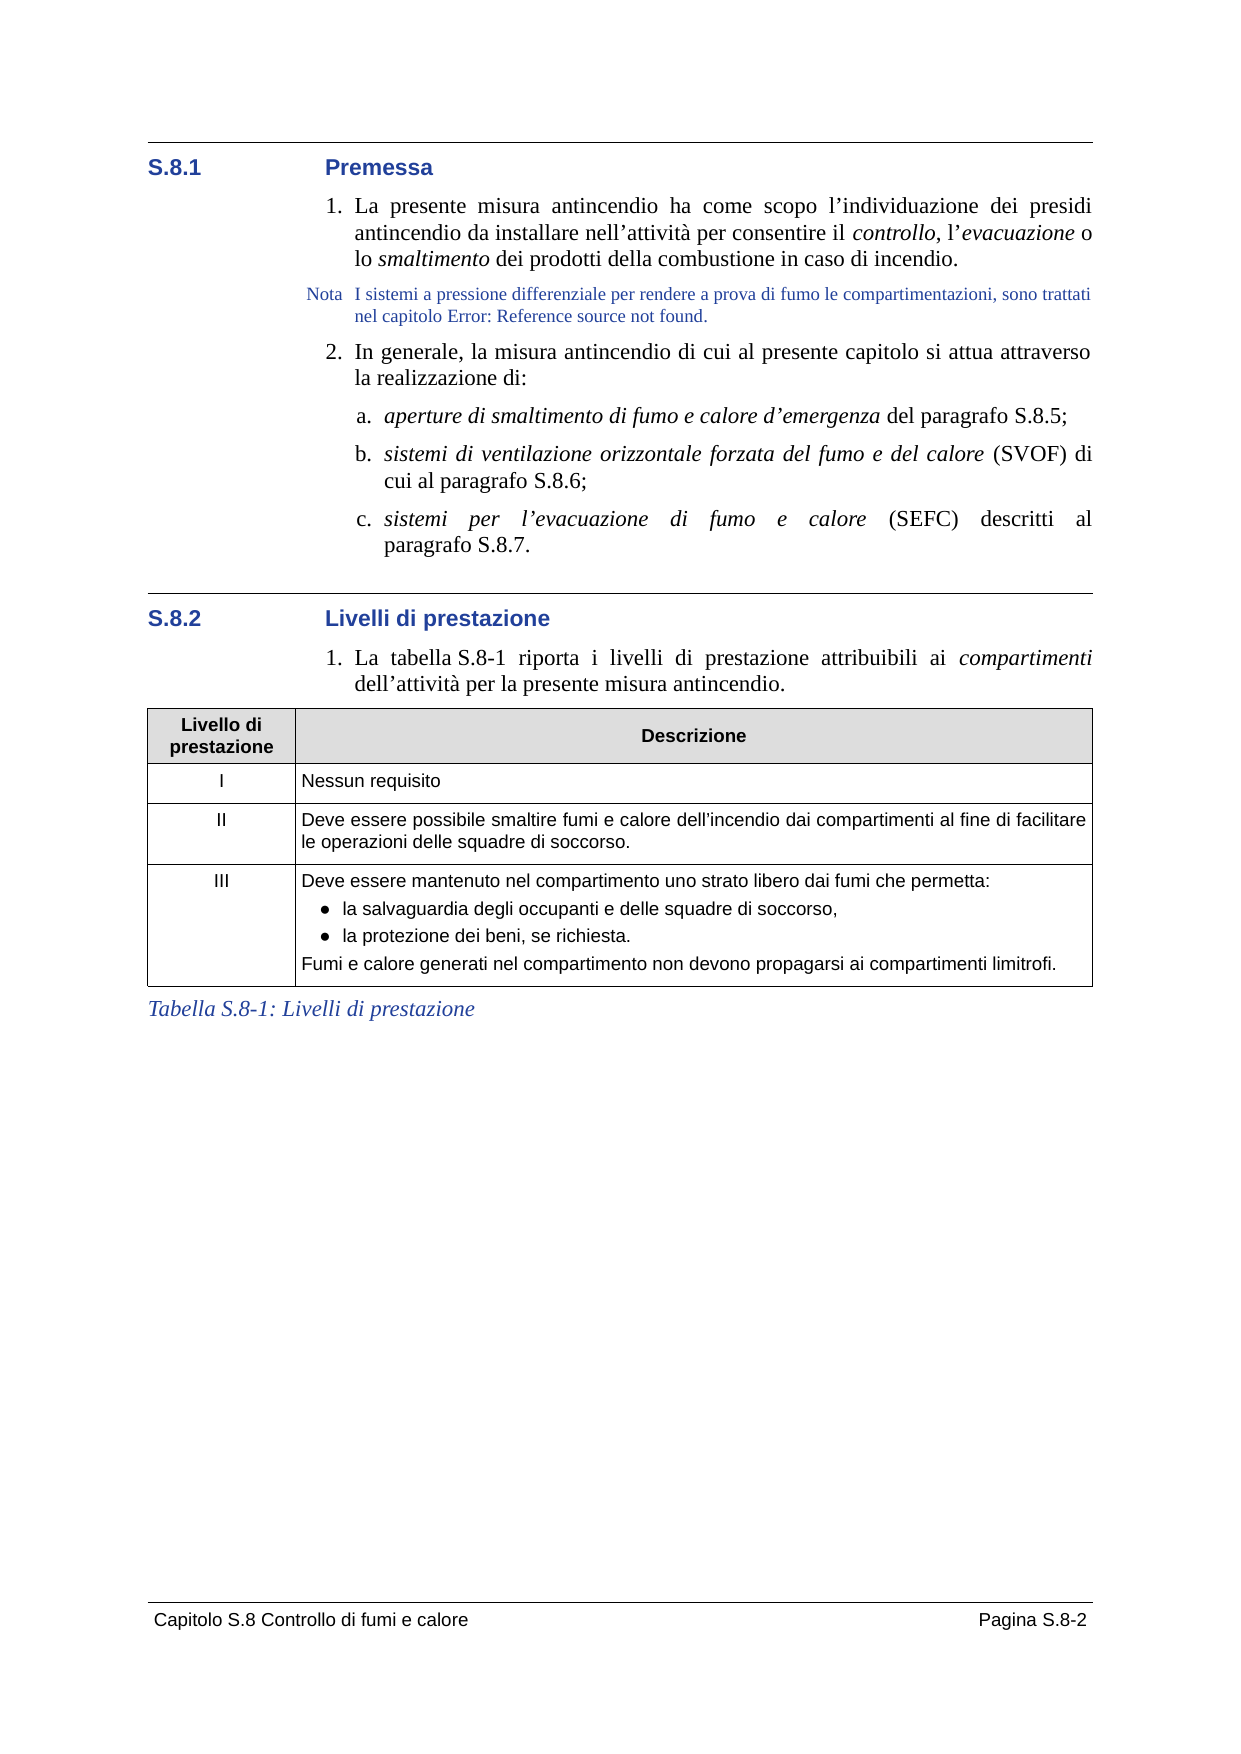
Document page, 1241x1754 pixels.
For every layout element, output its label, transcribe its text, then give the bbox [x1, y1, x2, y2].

list La presente misura antincendio ha come scopo l’individuazione dei presidi antincendio da installare nell’attività per consentire il controllo, l’evacuazione o lo smaltimento dei prodotti della combustione in caso di incendio. [342, 192, 1093, 271]
table_cell Deve essere possibile smaltire fumi e calore dell’incendio dai compartimenti al fine di facilitare le operazioni delle squadre di soccorso. [296, 804, 1092, 864]
list La tabella S.8-1 riporta i livelli di prestazione attribuibili ai compartimenti dell’attività per la presente misura antincendio. [342, 643, 1093, 696]
list In generale, la misura antincendio di cui al presente capitolo si attua attraverso la realizzazione di: [342, 338, 1093, 391]
table_cell I [148, 764, 295, 803]
table_cell II [148, 804, 295, 864]
table_header Livello di prestazione [148, 709, 295, 763]
table_header Descrizione [296, 709, 1092, 763]
list I sistemi a pressione differenziale per rendere a prova di fumo le compartimentazioni, sono trattati nel capitolo Error: Reference source not found. [342, 283, 1093, 326]
table_cell Nessun requisito [296, 764, 1092, 803]
table_cell III [148, 865, 295, 986]
subtitle Premessa [148, 143, 1093, 180]
text Tabella S.8-1: Livelli di prestazione [148, 995, 1093, 1021]
subtitle Livelli di prestazione [148, 594, 1093, 632]
list sistemi per l’evacuazione di fumo e calore (SEFC) descritti al paragrafo S.8.7. [372, 505, 1093, 558]
list aperture di smaltimento di fumo e calore d’emergenza del paragrafo S.8.5; [372, 402, 1093, 429]
table_cell Deve essere mantenuto nel compartimento uno strato libero dai fumi che permetta: la salvaguardia degli occupanti e delle squadre di soccorso, la protezione dei beni, se richiesta. Fumi e calore generati nel compartimento non devono propagarsi ai compartimenti limitrofi. [296, 865, 1092, 986]
list sistemi di ventilazione orizzontale forzata del fumo e del calore (SVOF) di cui al paragrafo S.8.6; [372, 441, 1093, 493]
